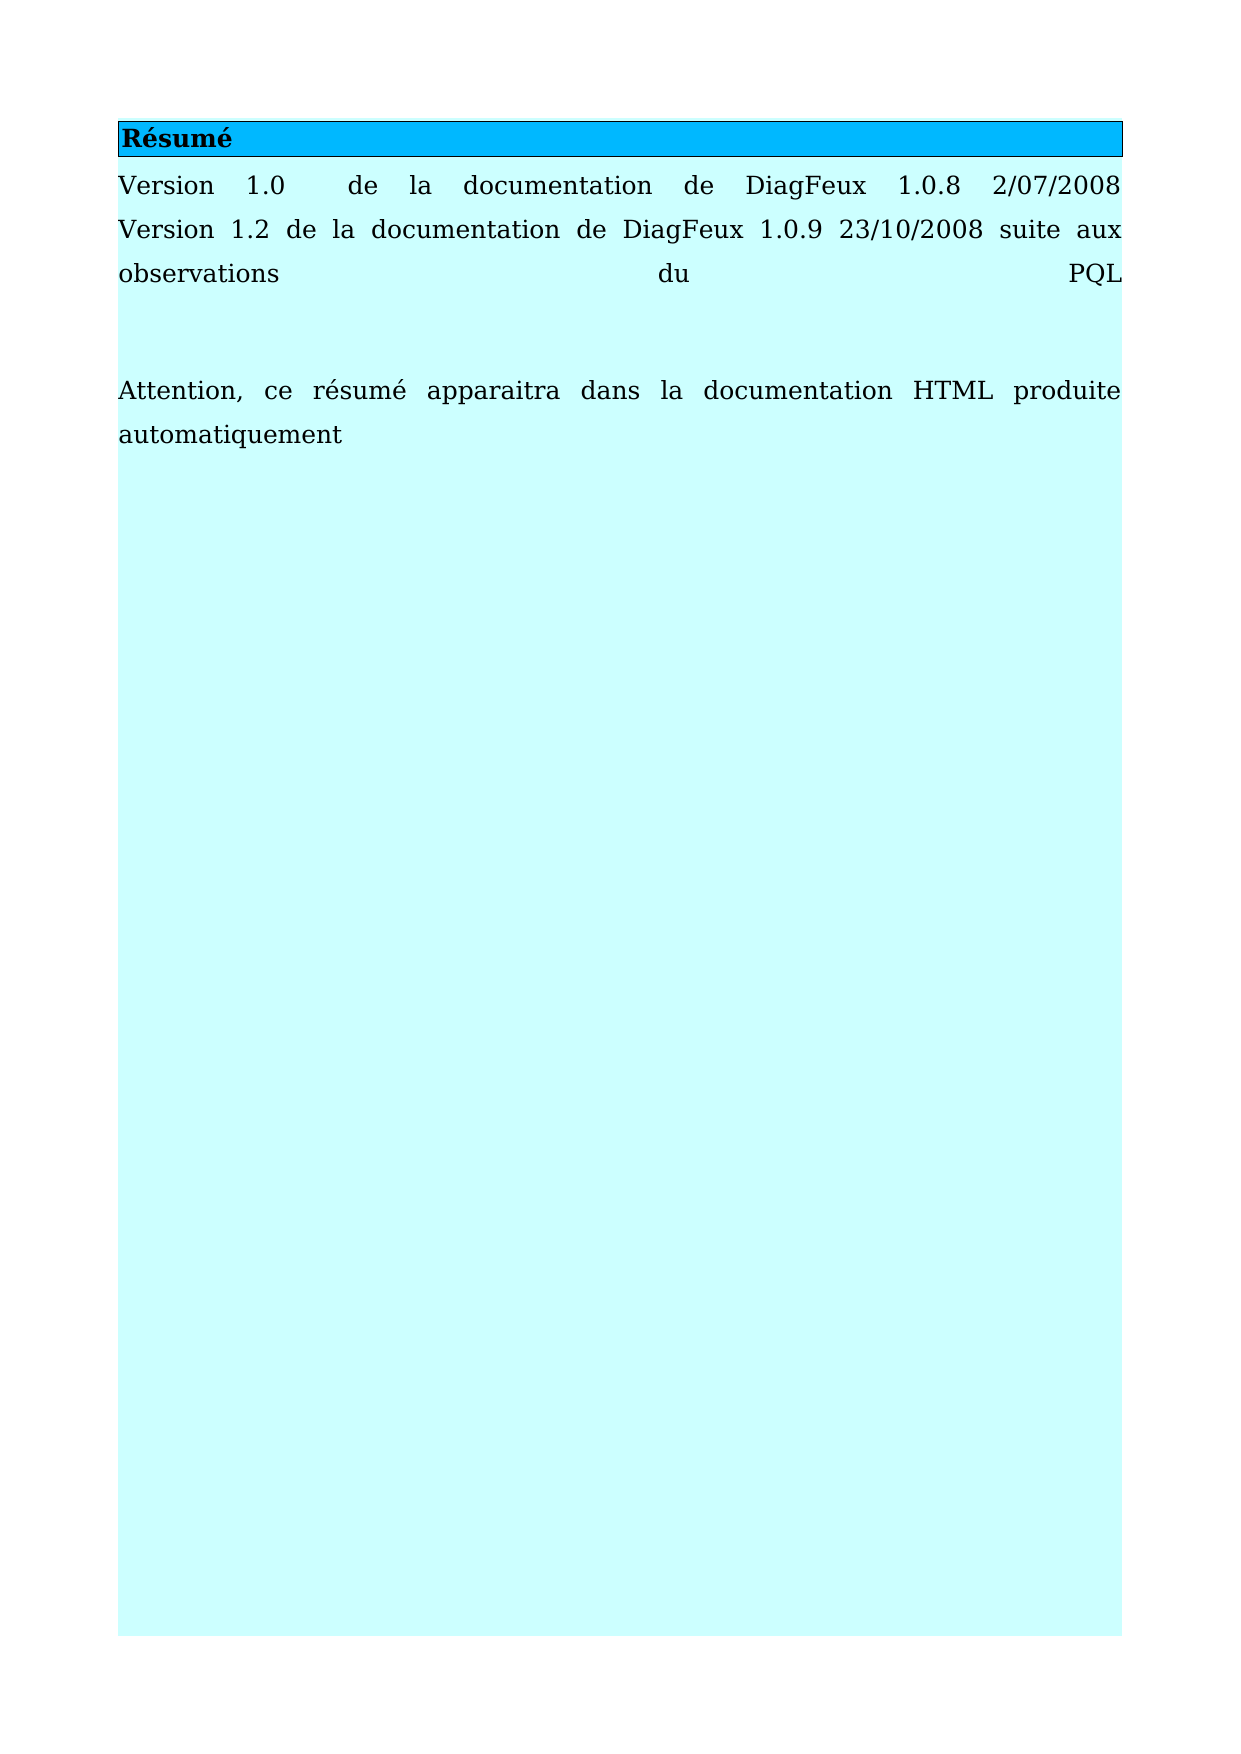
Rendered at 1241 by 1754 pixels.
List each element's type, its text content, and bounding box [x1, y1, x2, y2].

text Version 1.0 de la documentation de DiagFeux 1.0.8 2/07/2008 Version 1.2 de la documentation de DiagFeux 1.0.9 23/10/2008 suite aux observations du PQL [118, 171, 1122, 361]
text Attention, ce résumé apparaitra dans la documentation HTML produite automatiquement [118, 376, 1122, 449]
text Résumé [119, 122, 1122, 156]
